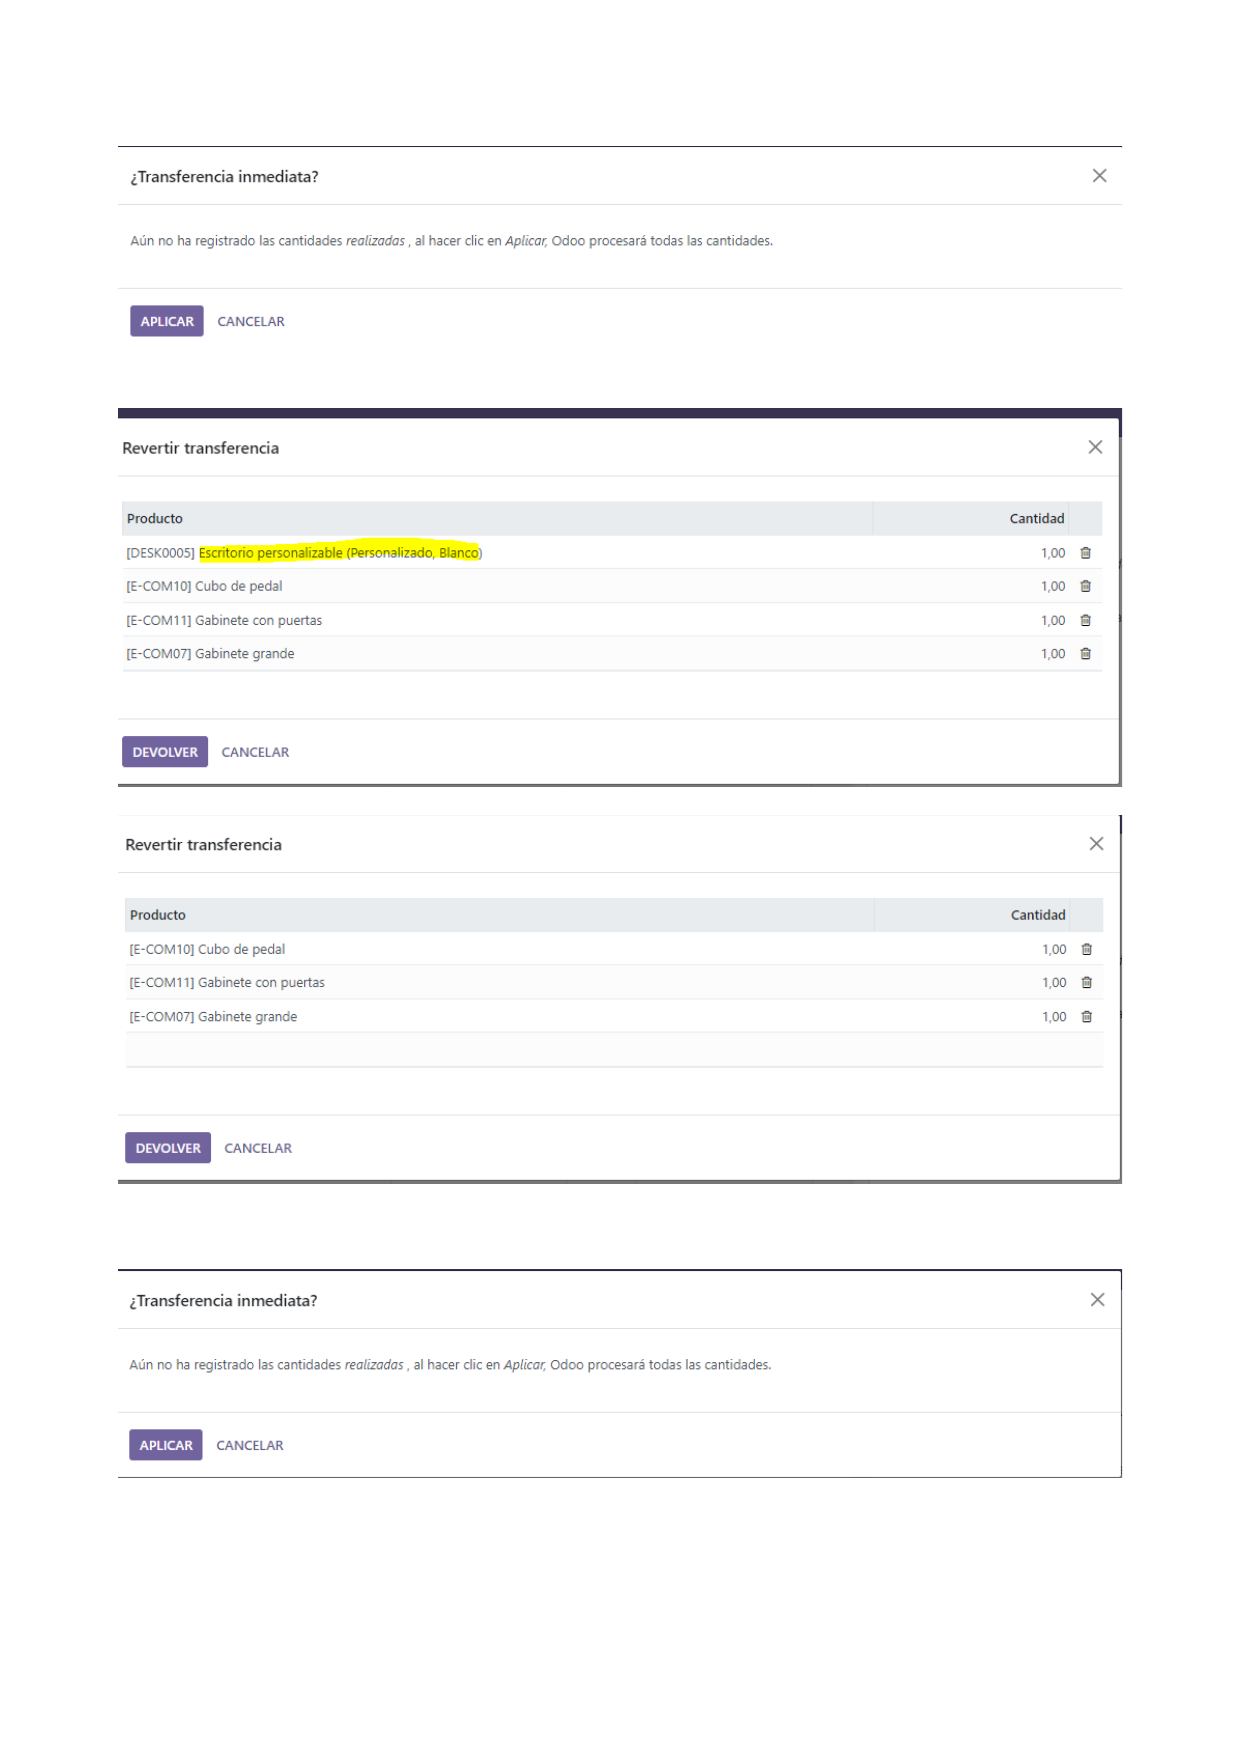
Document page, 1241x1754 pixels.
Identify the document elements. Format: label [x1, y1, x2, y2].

picture [118, 408, 1123, 787]
picture [118, 1269, 1123, 1478]
picture [118, 815, 1123, 1184]
picture [118, 146, 1123, 351]
